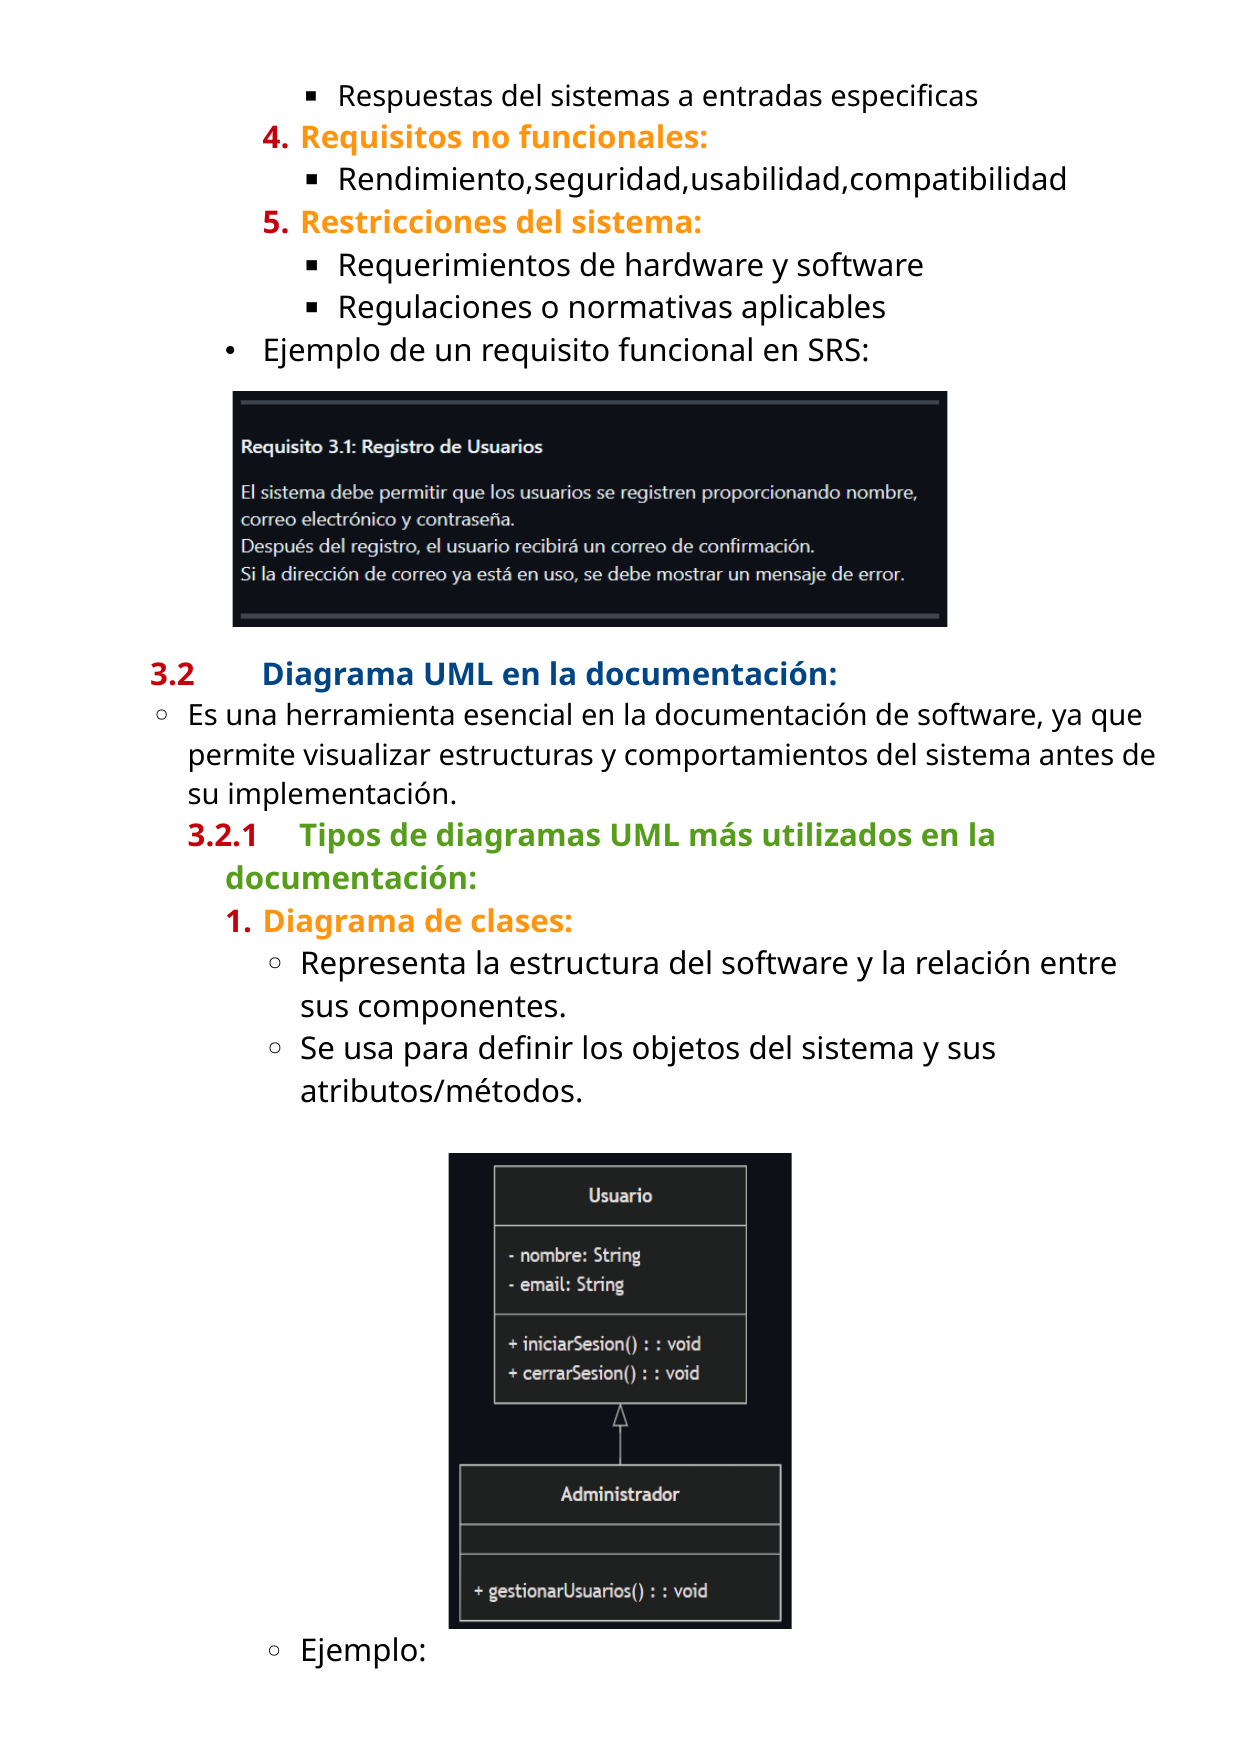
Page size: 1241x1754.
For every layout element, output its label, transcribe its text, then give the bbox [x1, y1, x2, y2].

picture [232, 391, 948, 627]
list Requisitos no funcionales: [262, 115, 1165, 157]
list Ejemplo de un requisito funcional en SRS: [225, 328, 1165, 370]
list Representa la estructura del software y la relación entre sus componentes. [262, 941, 1165, 1026]
list Es una herramienta esencial en la documentación de software, ya que permite visualizar estructuras y comportamientos del sistema antes de su implementación. [150, 694, 1165, 813]
list Regulaciones o normativas aplicables [300, 285, 1165, 328]
list Se usa para definir los objetos del sistema y sus atributos/métodos. [262, 1026, 1165, 1112]
list Requerimientos de hardware y software [300, 242, 1165, 285]
list Tipos de diagramas UML más utilizados en la documentación: [187, 813, 1165, 898]
list Diagrama UML en la documentación: [150, 652, 1165, 694]
list Respuestas del sistemas a entradas especificas [300, 75, 1165, 115]
picture [448, 1153, 792, 1629]
list Ejemplo: [262, 1112, 1165, 1671]
list Restricciones del sistema: [262, 200, 1165, 242]
list Rendimiento,seguridad,usabilidad,compatibilidad [300, 157, 1165, 200]
list Diagrama de clases: [225, 898, 1165, 941]
